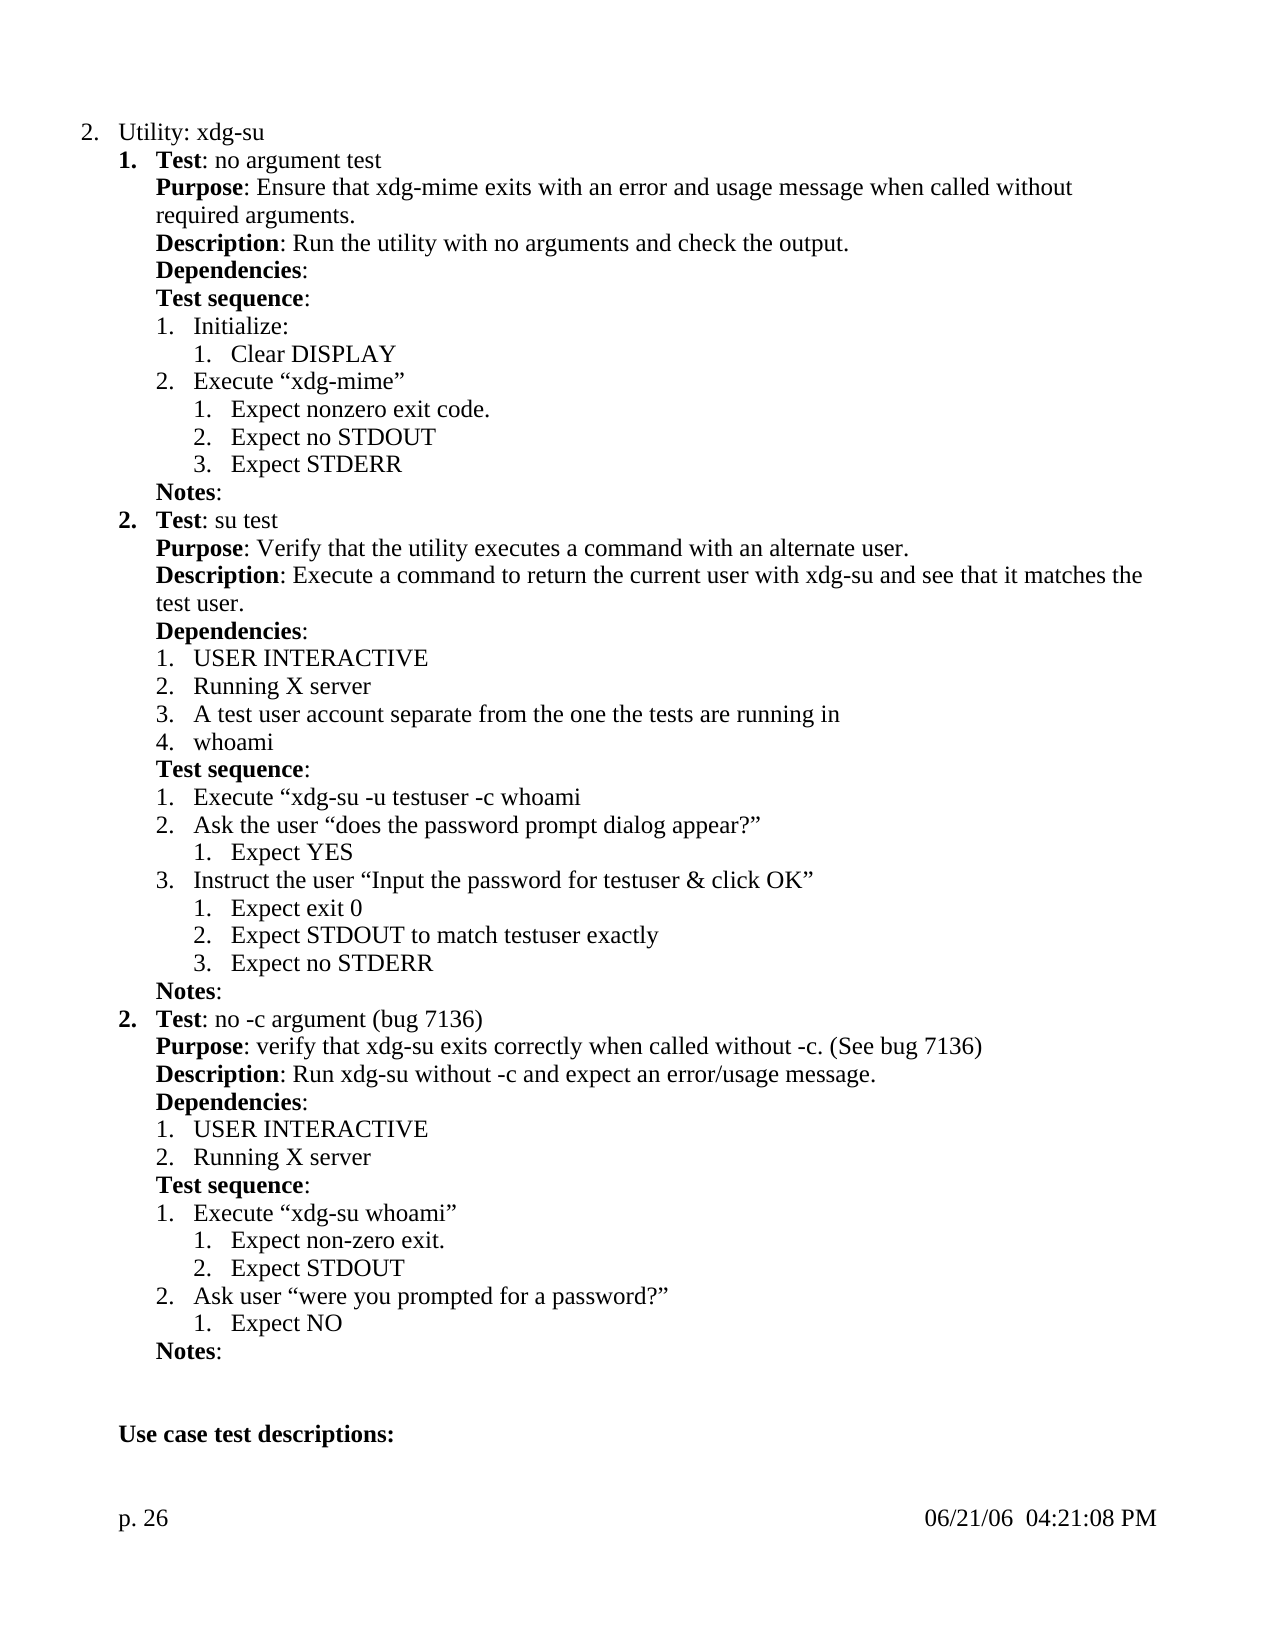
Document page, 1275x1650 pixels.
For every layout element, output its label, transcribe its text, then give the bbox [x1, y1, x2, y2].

text Use case test descriptions: [118, 1420, 1157, 1448]
list Notes: [118, 1337, 1157, 1365]
list Initialize: [156, 312, 1157, 340]
list Test sequence: [118, 1171, 1157, 1199]
list Notes: [118, 478, 1157, 506]
list Clear DISPLAY [193, 340, 1157, 367]
list Expect no STDOUT [193, 423, 1157, 451]
list Ask user “were you prompted for a password?” [156, 1282, 1157, 1309]
list Running X server [156, 1143, 1157, 1171]
list Expect STDOUT to match testuser exactly [193, 922, 1157, 949]
list Running X server [156, 672, 1157, 700]
list whoami [156, 728, 1157, 755]
list Expect YES [193, 838, 1157, 866]
list Expect nonzero exit code. [193, 395, 1157, 423]
list Utility: xdg-su [118, 118, 1157, 146]
list Test: no argument test Purpose: Ensure that xdg-mime exits with an error and usage message when called without required arguments. Description: Run the utility with no arguments and check the output. [118, 146, 1157, 257]
list Execute “xdg-su whoami” [156, 1199, 1157, 1226]
list Expect exit 0 [193, 894, 1157, 922]
list Test sequence: [118, 284, 1157, 312]
list Dependencies: [118, 257, 1157, 284]
list Expect NO [193, 1309, 1157, 1337]
list Test: no -c argument (bug 7136) Purpose: verify that xdg-su exits correctly when called without -c. (See bug 7136) Description: Run xdg-su without -c and expect an error/usage message. [118, 1005, 1157, 1088]
list Execute “xdg-mime” [156, 367, 1157, 395]
list Notes: [118, 977, 1157, 1005]
list Instruct the user “Input the password for testuser & click OK” [156, 866, 1157, 894]
list USER INTERACTIVE [156, 1116, 1157, 1143]
list Dependencies: [118, 617, 1157, 644]
list Dependencies: [118, 1088, 1157, 1116]
list A test user account separate from the one the tests are running in [156, 700, 1157, 728]
list Expect non-zero exit. [193, 1226, 1157, 1254]
list Expect no STDERR [193, 949, 1157, 977]
list Execute “xdg-su -u testuser -c whoami [156, 783, 1157, 811]
list Test sequence: [118, 755, 1157, 783]
list Test: su test Purpose: Verify that the utility executes a command with an alternate user. Description: Execute a command to return the current user with xdg-su and see that it matches the test user. [118, 506, 1157, 617]
list Expect STDERR [193, 451, 1157, 478]
list Expect STDOUT [193, 1254, 1157, 1282]
list Ask the user “does the password prompt dialog appear?” [156, 811, 1157, 838]
list USER INTERACTIVE [156, 644, 1157, 672]
